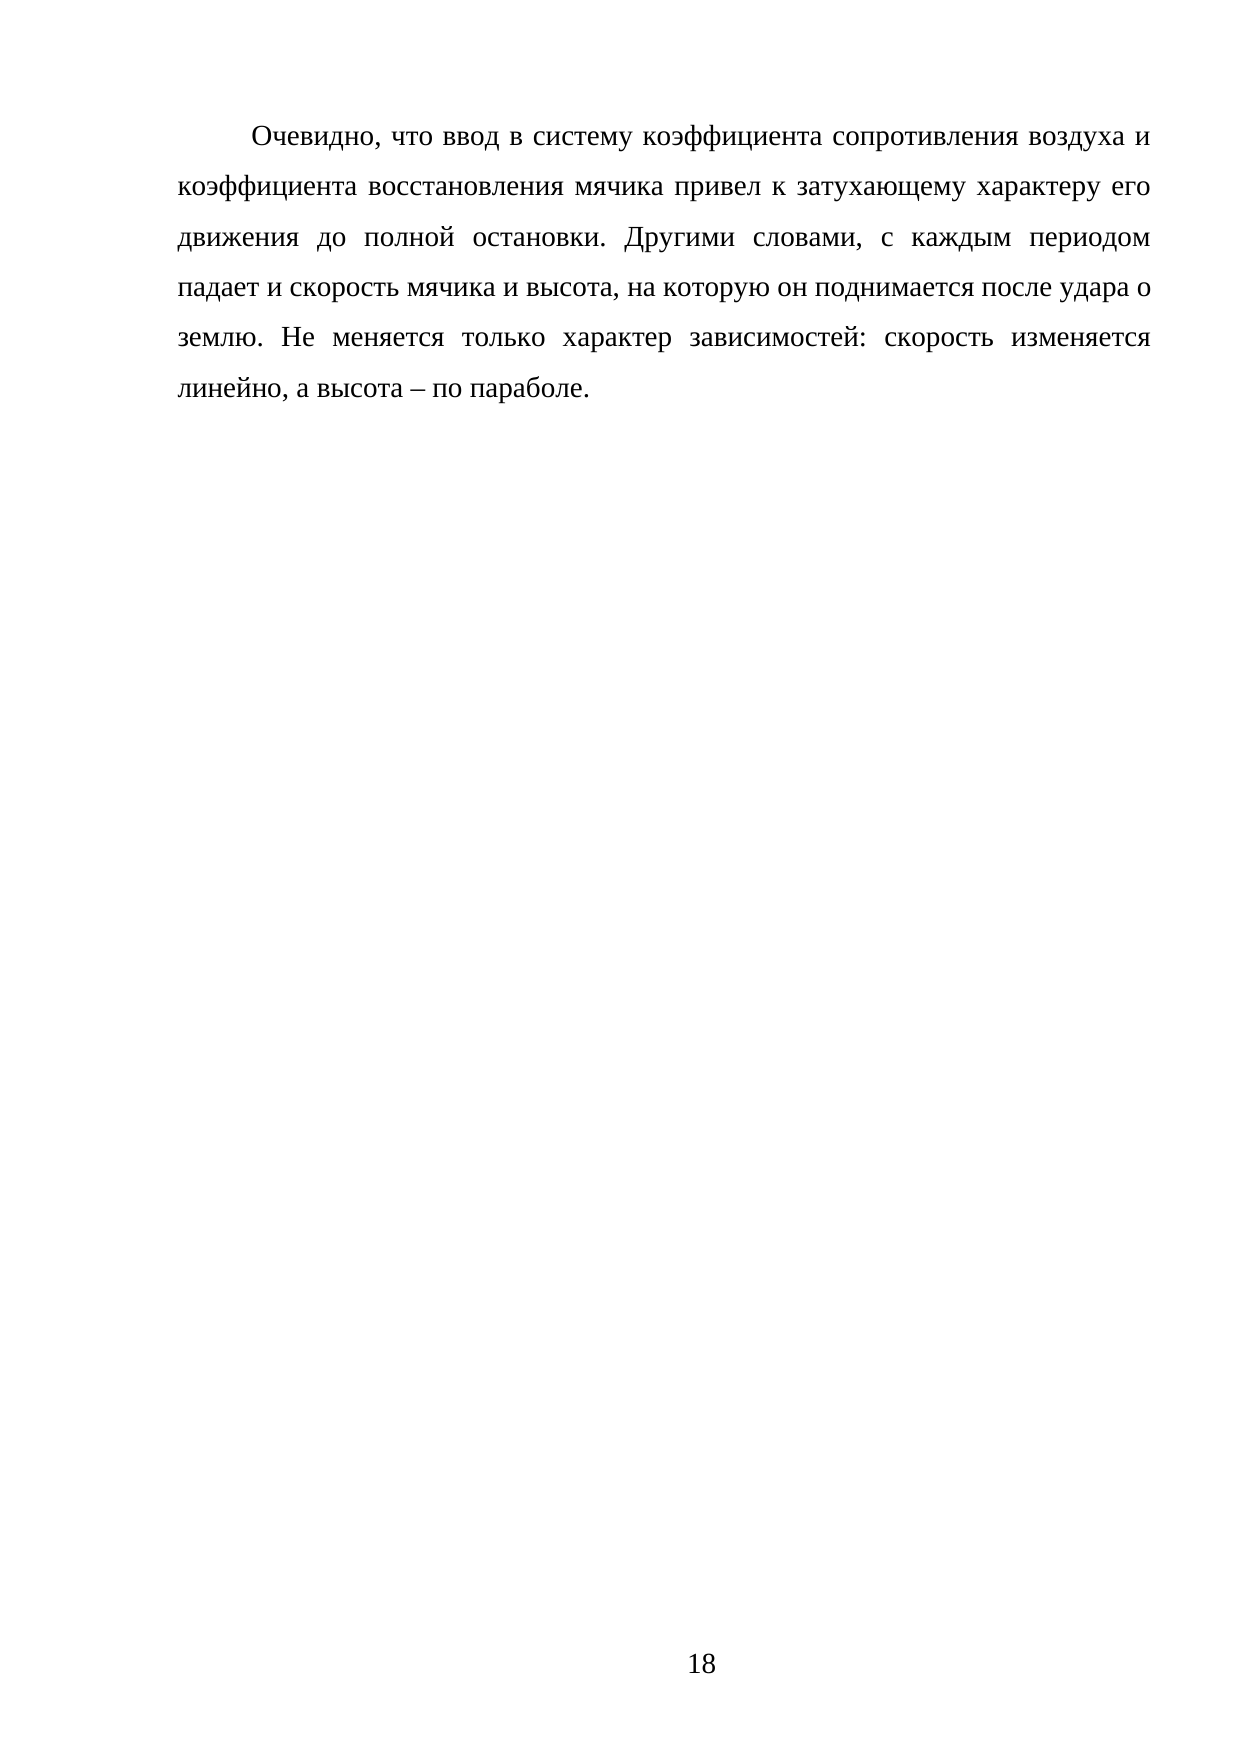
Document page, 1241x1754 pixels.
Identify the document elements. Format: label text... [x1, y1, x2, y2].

text Очевидно, что ввод в систему коэффициента сопротивления воздуха и коэффициента восстановления мячика привел к затухающему характеру его движения до полной остановки. Другими словами, с каждым периодом падает и скорость мячика и высота, на которую он поднимается после удара о землю. Не меняется только характер зависимостей: скорость изменяется линейно, а высота – по параболе. [177, 118, 1152, 403]
